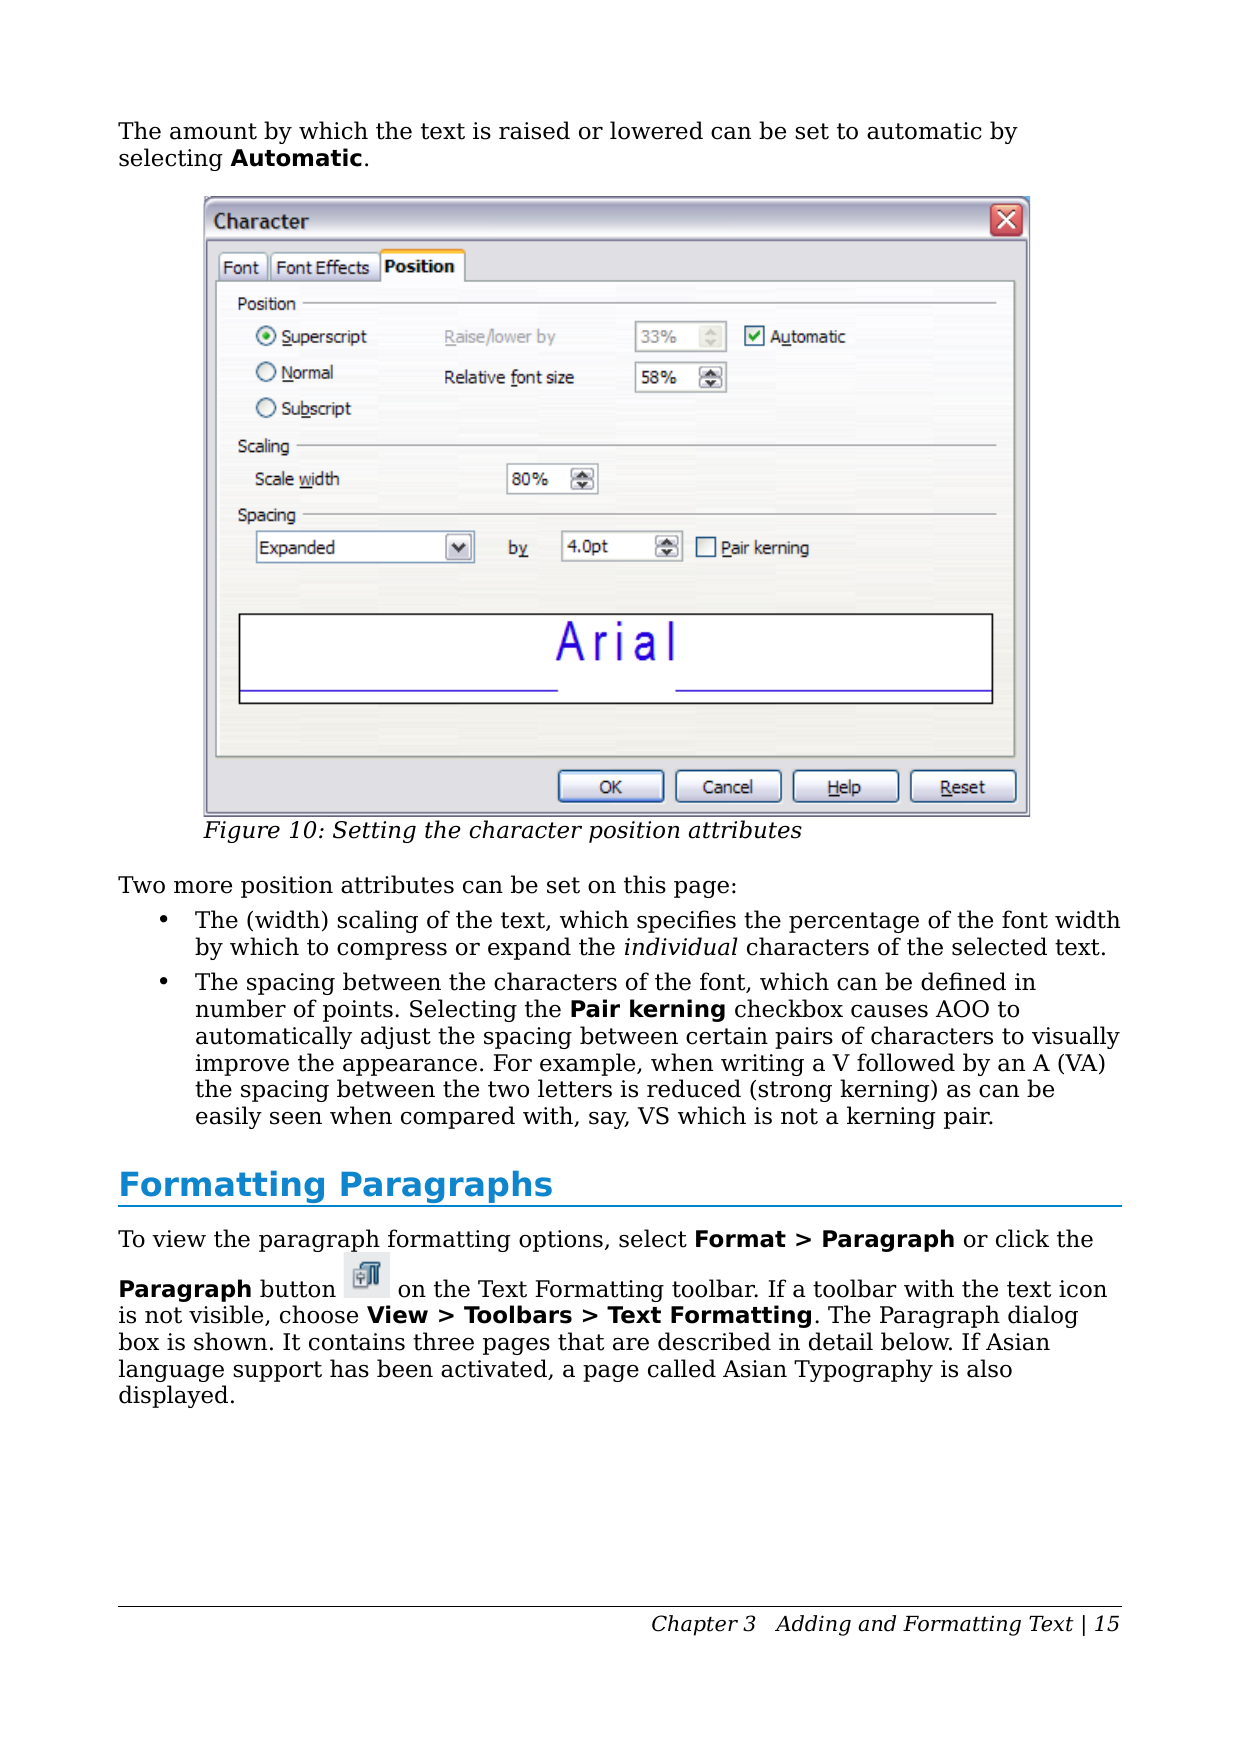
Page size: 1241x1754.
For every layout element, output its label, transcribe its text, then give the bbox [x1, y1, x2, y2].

list Two more position attributes can be set on this page: [118, 872, 1122, 899]
list The (width) scaling of the text, which specifies the percentage of the font width by which to compress or expand the individual characters of the selected text. [156, 905, 1122, 961]
text Figure 10: Setting the character position attributes [203, 196, 1037, 843]
list The spacing between the characters of the font, which can be defined in number of points. Selecting the Pair kerning checkbox causes AOO to automatically adjust the spacing between certain pairs of characters to visually improve the appearance. For example, when writing a V followed by an A (VA) the spacing between the two letters is reduced (strong kerning) as can be easily seen when compared with, say, VS which is not a kerning pair. [156, 967, 1122, 1130]
subtitle Formatting Paragraphs [118, 1166, 1122, 1205]
picture [343, 1252, 391, 1298]
text The amount by which the text is raised or lowered can be set to automatic by selecting Automatic. [118, 118, 1122, 171]
picture [203, 196, 1031, 817]
text To view the paragraph formatting options, select Format > Paragraph or click the Paragraph button on the Text Formatting toolbar. If a toolbar with the text icon is not visible, choose View > Toolbars > Text Formatting. The Paragraph dialog box is shown. It contains three pages that are described in detail below. If Asian language support has been activated, a page called Asian Typography is also displayed. [118, 1226, 1122, 1409]
